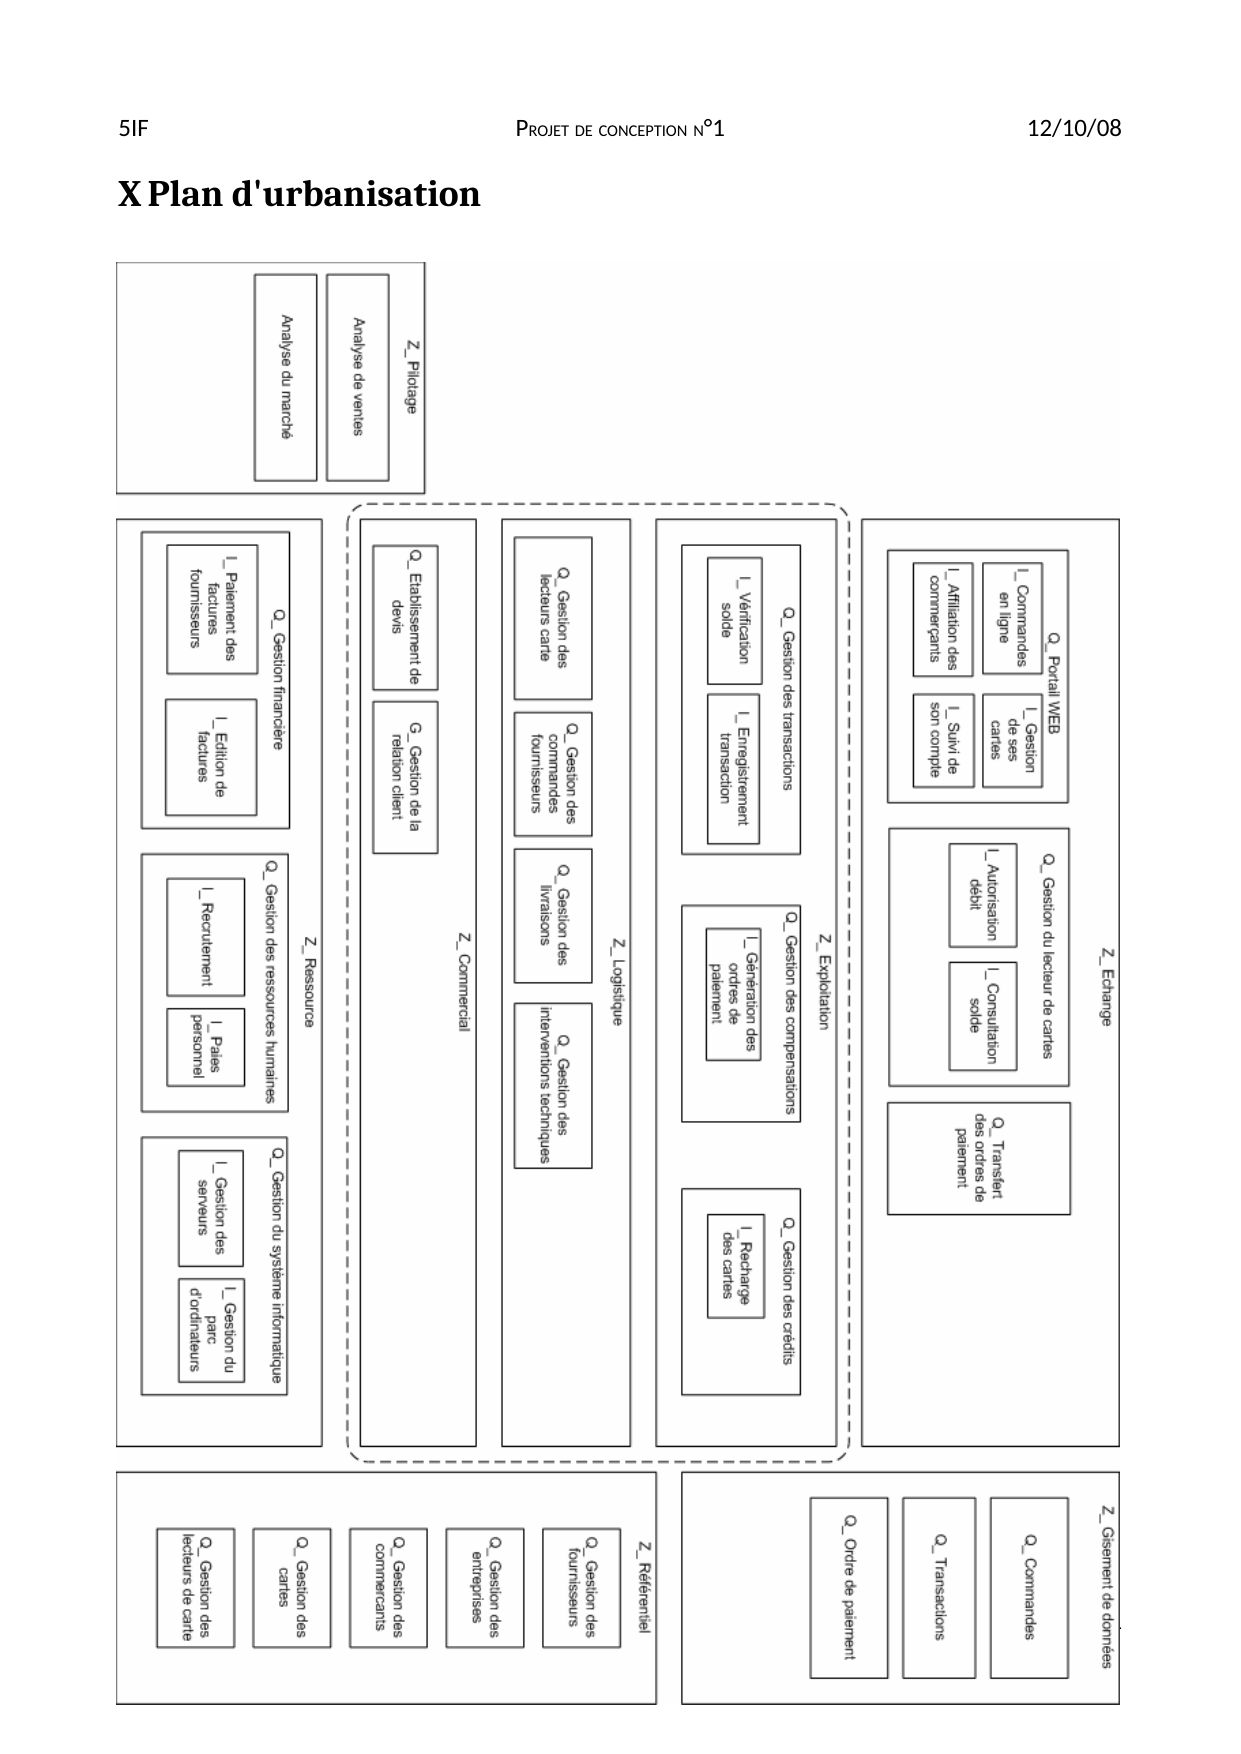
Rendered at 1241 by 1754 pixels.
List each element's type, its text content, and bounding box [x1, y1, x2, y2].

subtitle Plan d'urbanisation [118, 173, 1122, 216]
picture [116, 262, 1120, 1705]
